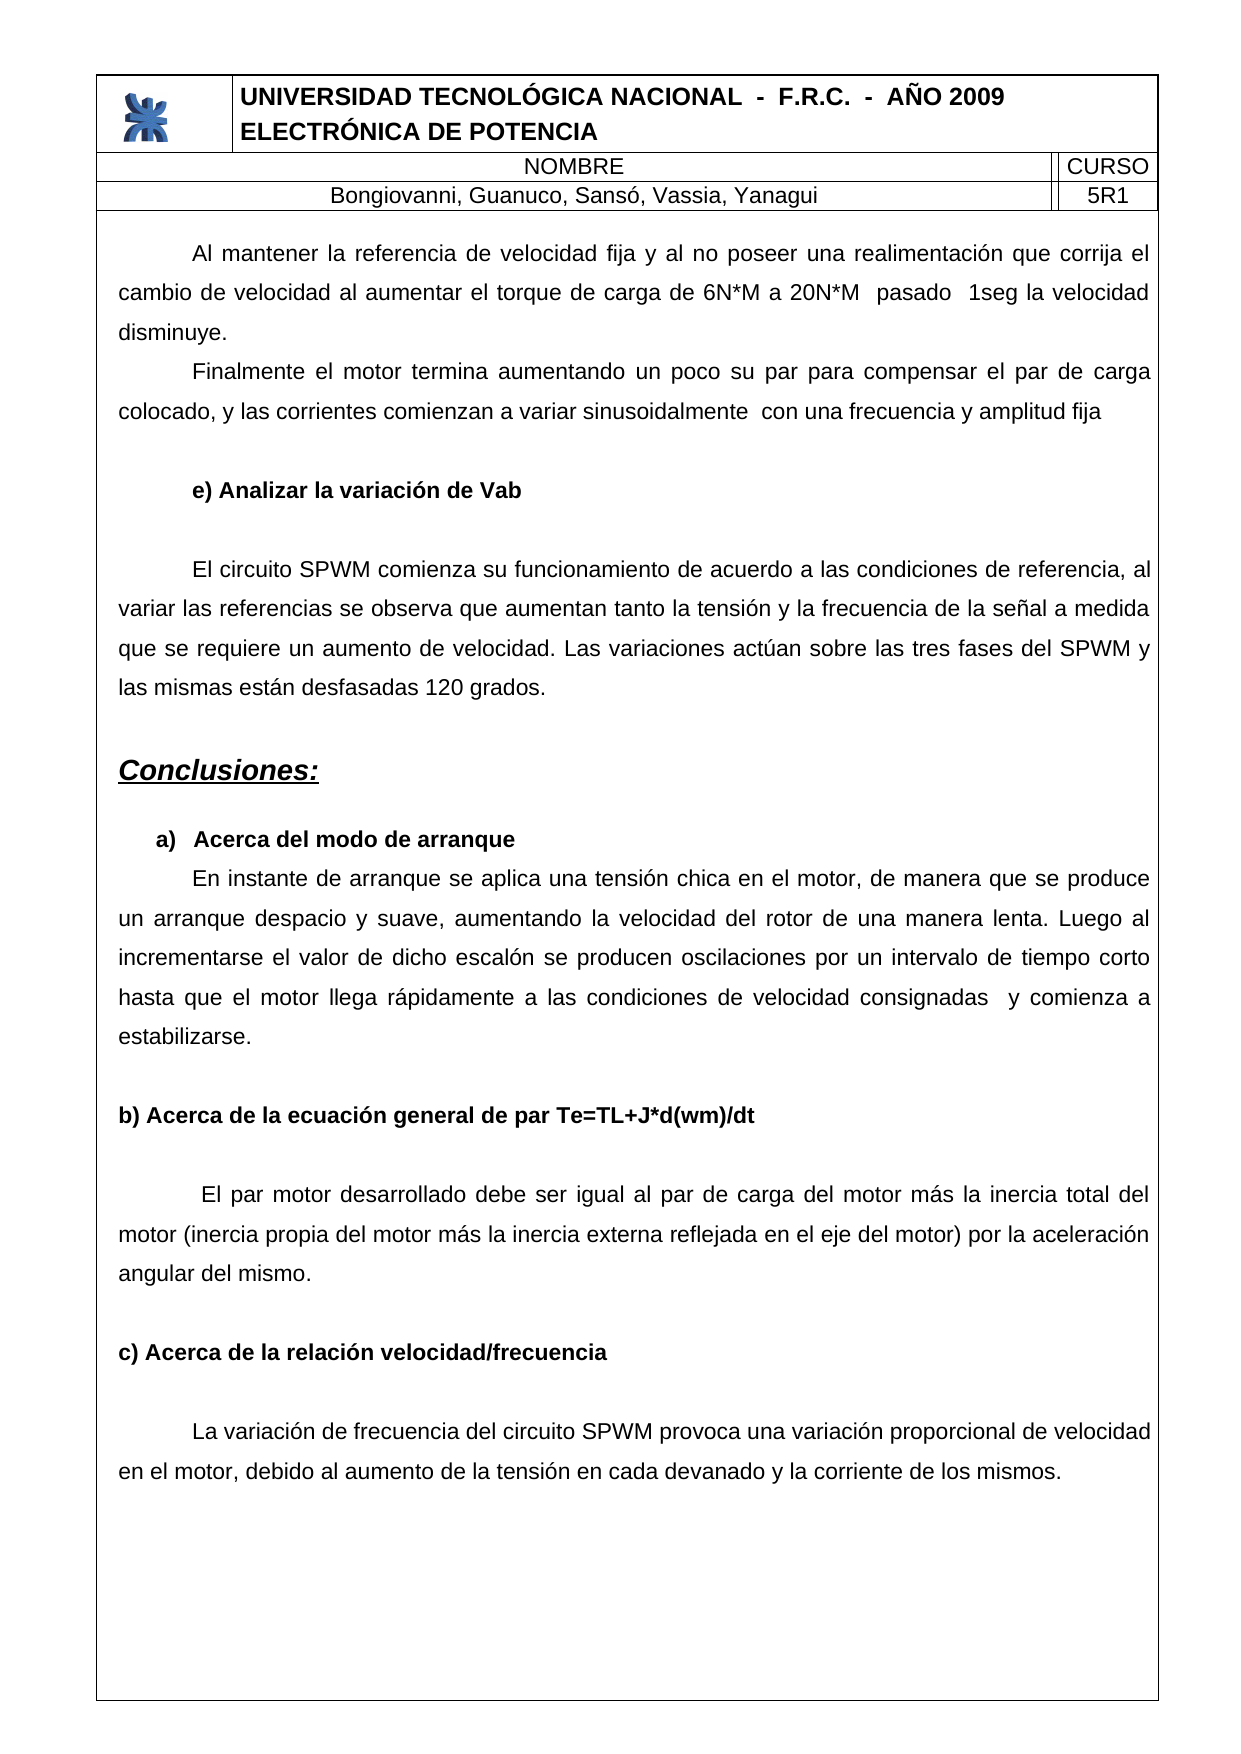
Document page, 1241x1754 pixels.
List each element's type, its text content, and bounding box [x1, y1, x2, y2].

text b) Acerca de la ecuación general de par Te=TL+J*d(wm)/dt [118, 1102, 1152, 1129]
picture [120, 92, 168, 143]
text c) Acerca de la relación velocidad/frecuencia [118, 1339, 1152, 1366]
text En instante de arranque se aplica una tensión chica en el motor, de manera que se produce un arranque despacio y suave, aumentando la velocidad del rotor de una manera lenta. Luego al incrementarse el valor de dicho escalón se producen oscilaciones por un intervalo de tiempo corto hasta que el motor llega rápidamente a las condiciones de velocidad consignadas y comienza a estabilizarse. [118, 865, 1152, 1050]
text Al mantener la referencia de velocidad fija y al no poseer una realimentación que corrija el cambio de velocidad al aumentar el torque de carga de 6N*M a 20N*M pasado 1seg la velocidad disminuye. [118, 240, 1152, 345]
text El circuito SPWM comienza su funcionamiento de acuerdo a las condiciones de referencia, al variar las referencias se observa que aumentan tanto la tensión y la frecuencia de la señal a medida que se requiere un aumento de velocidad. Las variaciones actúan sobre las tres fases del SPWM y las mismas están desfasadas 120 grados. [118, 556, 1152, 700]
text Finalmente el motor termina aumentando un poco su par para compensar el par de carga colocado, y las corrientes comienzan a variar sinusoidalmente con una frecuencia y amplitud fija [118, 358, 1152, 424]
text La variación de frecuencia del circuito SPWM provoca una variación proporcional de velocidad en el motor, debido al aumento de la tensión en cada devanado y la corriente de los mismos. [118, 1418, 1152, 1484]
list Acerca del modo de arranque [156, 826, 1152, 852]
text e) Analizar la variación de Vab [118, 477, 1152, 503]
text El par motor desarrollado debe ser igual al par de carga del motor más la inercia total del motor (inercia propia del motor más la inercia externa reflejada en el eje del motor) por la aceleración angular del mismo. [118, 1181, 1152, 1287]
text Conclusiones: [118, 753, 1152, 786]
